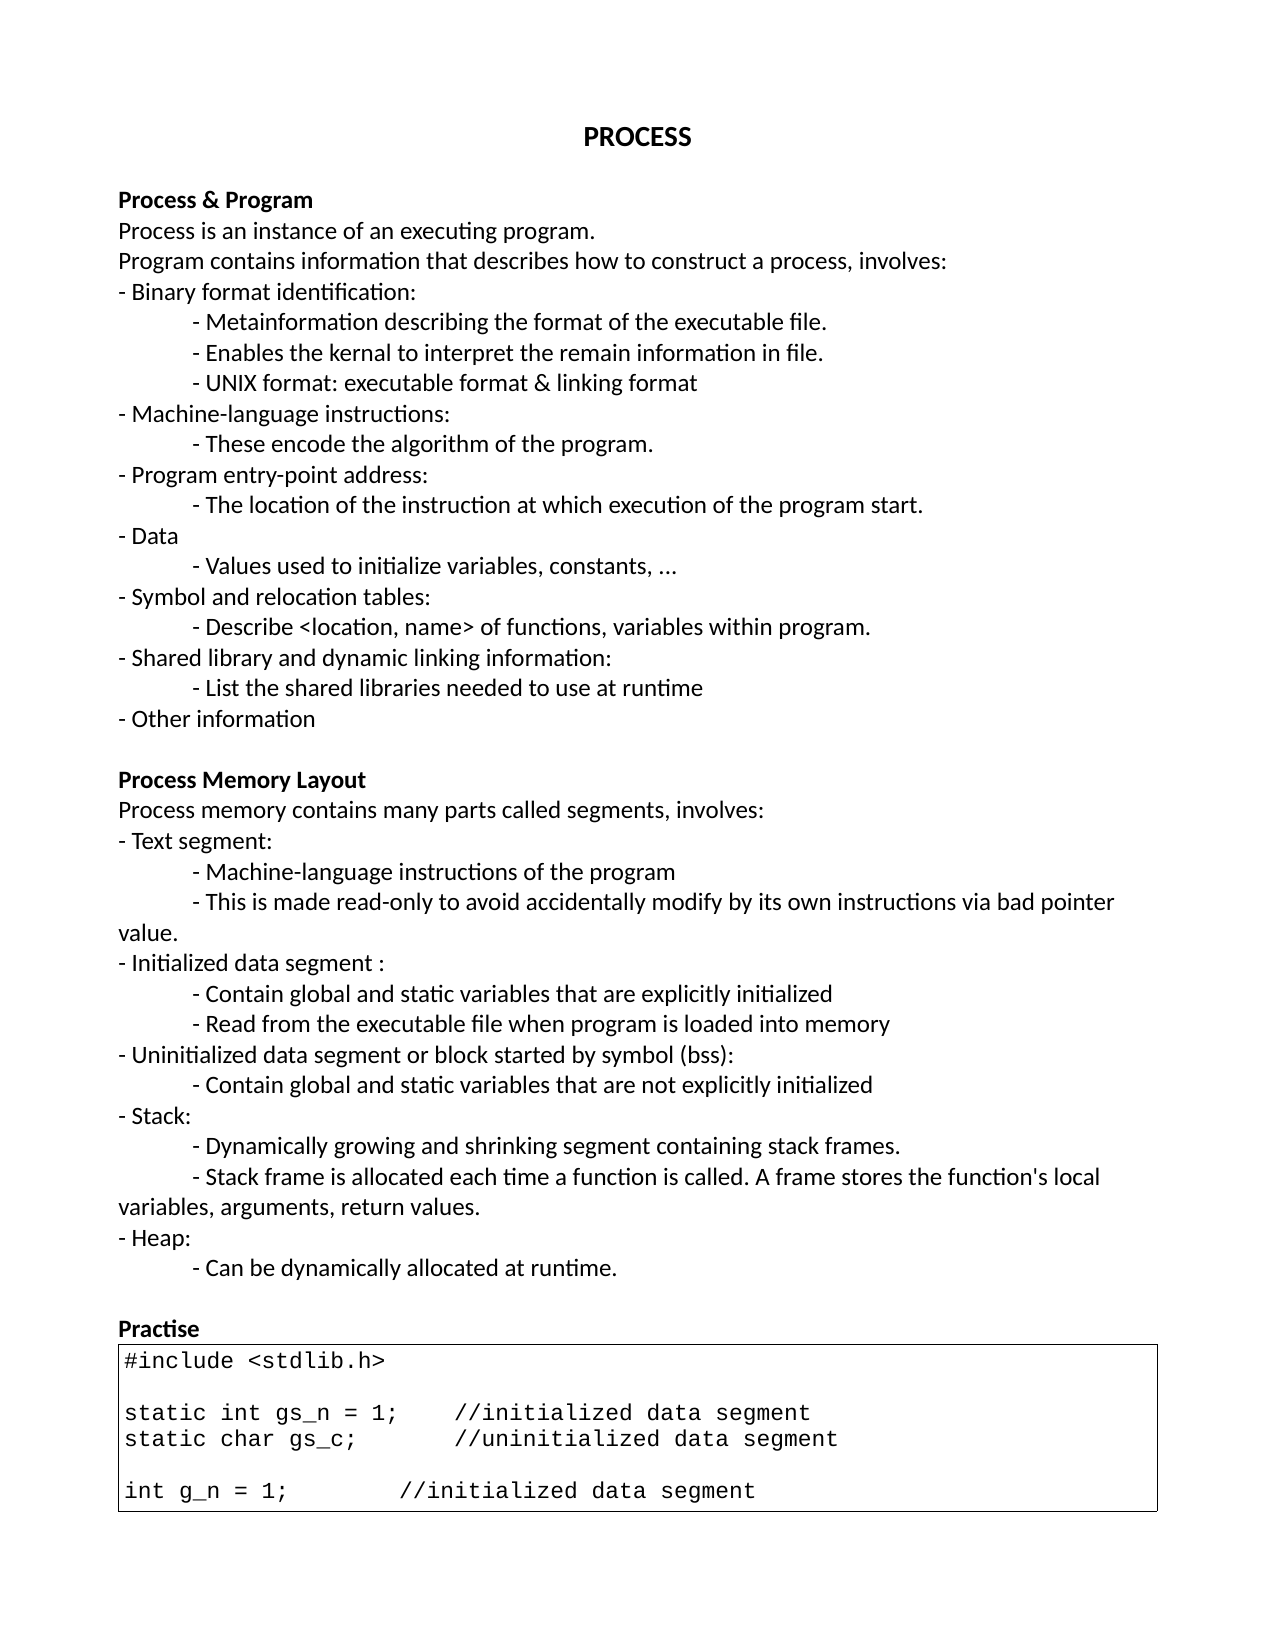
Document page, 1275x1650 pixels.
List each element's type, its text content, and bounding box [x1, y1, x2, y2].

text - Enables the kernal to interpret the remain information in file. [118, 337, 1157, 367]
text - These encode the algorithm of the program. [118, 428, 1157, 459]
text - Metainformation describing the format of the executable file. [118, 306, 1157, 337]
text - Machine-language instructions of the program [118, 856, 1157, 886]
text Program contains information that describes how to construct a process, involves: [118, 245, 1157, 276]
text Practise [118, 1313, 1157, 1344]
text - Uninitialized data segment or block started by symbol (bss): [118, 1039, 1157, 1069]
text Process & Program [118, 184, 1157, 215]
text - Initialized data segment : [118, 947, 1157, 978]
text - Heap: [118, 1222, 1157, 1252]
text - Text segment: [118, 825, 1157, 856]
text - Dynamically growing and shrinking segment containing stack frames. [118, 1130, 1157, 1161]
text - Other information [118, 703, 1157, 734]
text - List the shared libraries needed to use at runtime [118, 673, 1157, 703]
text - Describe <location, name> of functions, variables within program. [118, 612, 1157, 642]
text - Program entry-point address: [118, 459, 1157, 489]
text Process is an instance of an executing program. [118, 215, 1157, 245]
text - UNIX format: executable format & linking format [118, 367, 1157, 398]
table_header #include <stdlib.h> static int gs_n = 1; //initialized data segment static char gs_c; //uninitialized data segment int g_n = 1; //initialized data segment [119, 1345, 1157, 1511]
text - Contain global and static variables that are not explicitly initialized [118, 1069, 1157, 1100]
text - This is made read-only to avoid accidentally modify by its own instructions via bad pointer value. [118, 886, 1157, 947]
text - Binary format identification: [118, 276, 1157, 306]
text - Values used to initialize variables, constants, ... [118, 551, 1157, 581]
text - Read from the executable file when program is loaded into memory [118, 1008, 1157, 1039]
text - Stack frame is allocated each time a function is called. A frame stores the function's local variables, arguments, return values. [118, 1161, 1157, 1222]
text - Contain global and static variables that are explicitly initialized [118, 978, 1157, 1008]
text - Data [118, 520, 1157, 551]
text - The location of the instruction at which execution of the program start. [118, 489, 1157, 520]
text - Machine-language instructions: [118, 398, 1157, 428]
text Process Memory Layout [118, 764, 1157, 795]
text - Can be dynamically allocated at runtime. [118, 1252, 1157, 1283]
text - Stack: [118, 1100, 1157, 1130]
text - Shared library and dynamic linking information: [118, 642, 1157, 673]
text Process memory contains many parts called segments, involves: [118, 795, 1157, 825]
text PROCESS [118, 118, 1157, 154]
text - Symbol and relocation tables: [118, 581, 1157, 612]
